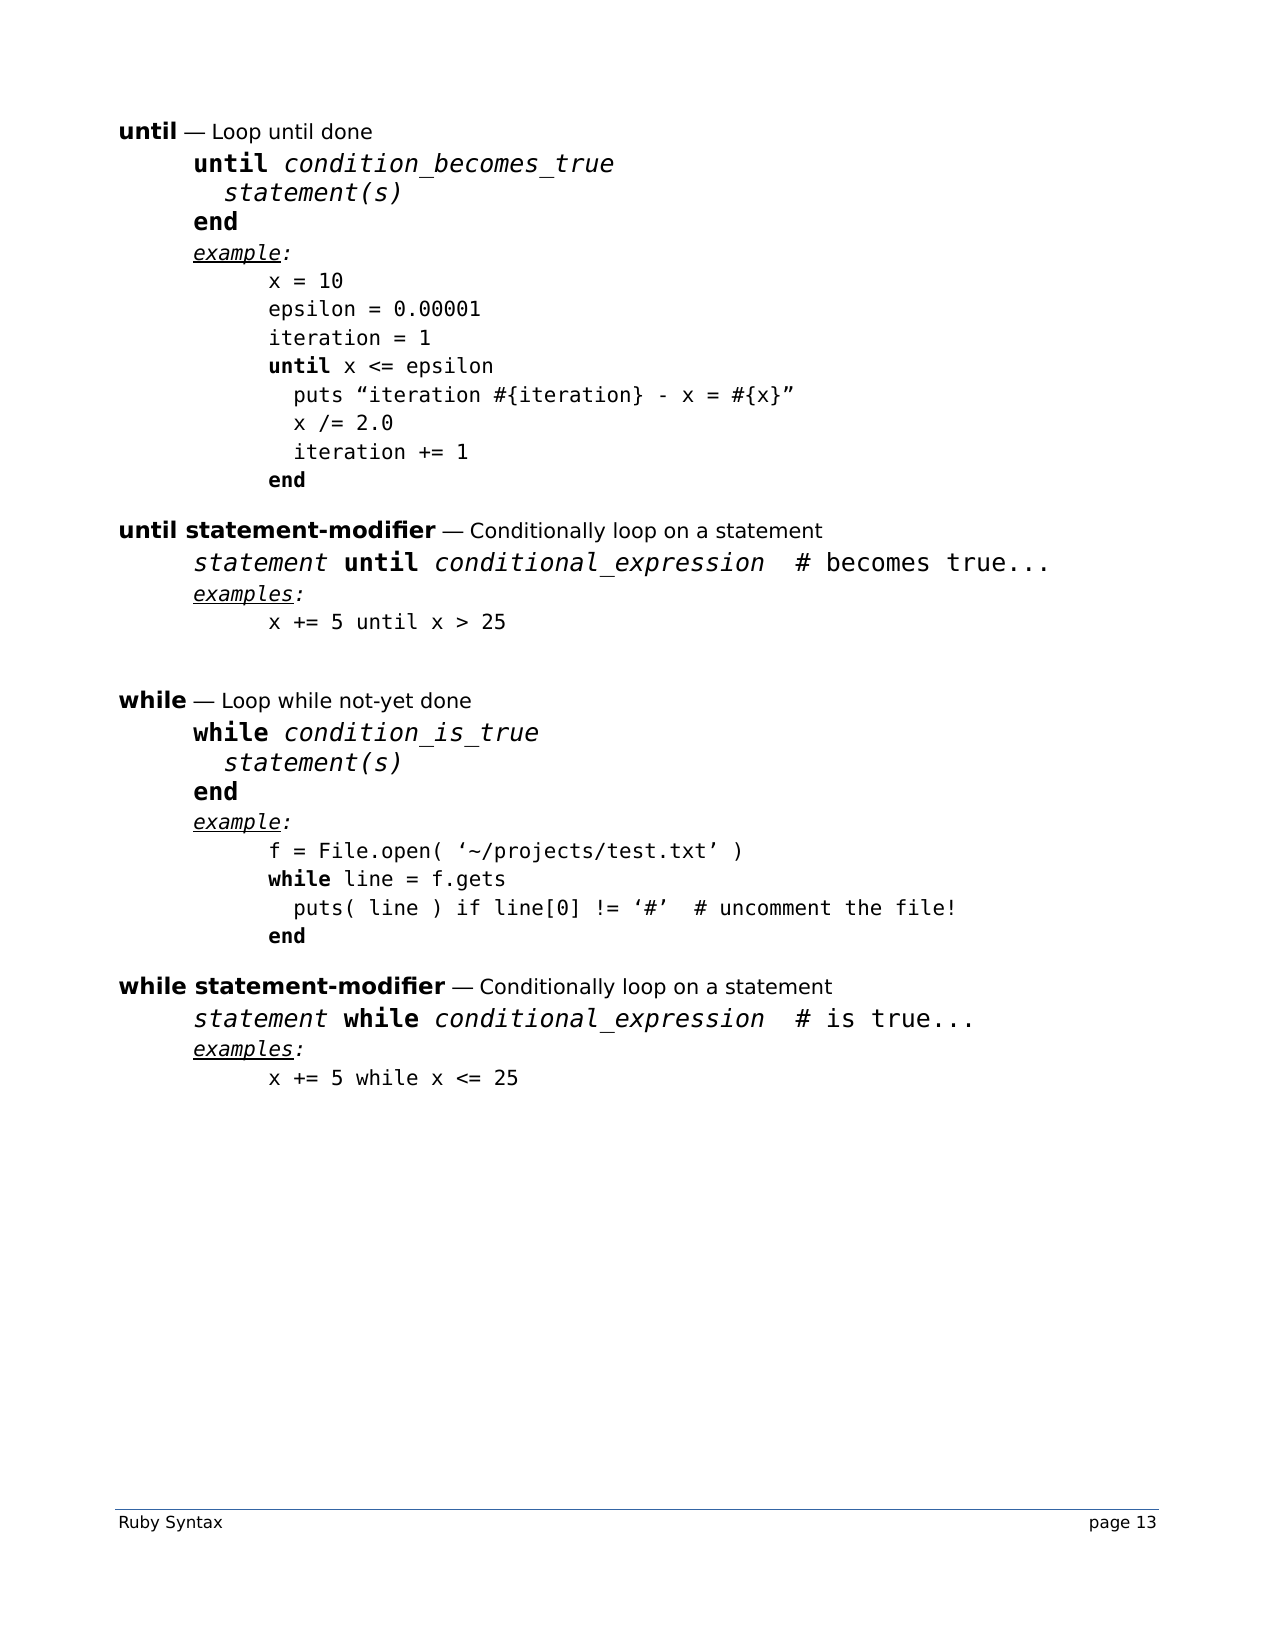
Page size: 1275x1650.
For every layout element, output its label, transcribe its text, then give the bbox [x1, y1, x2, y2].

text iteration += 1 [268, 440, 1157, 464]
text statement until conditional_expression # becomes true... [193, 548, 1157, 577]
text until ― Loop until done [118, 118, 1157, 145]
text example: [193, 810, 1157, 834]
text x += 5 until x > 25 [268, 610, 1157, 634]
text iteration = 1 [268, 326, 1157, 350]
text while condition_is_true [193, 718, 1157, 748]
text f = File.open( ‘~/projects/test.txt’ ) [268, 839, 1157, 863]
text while line = f.gets [268, 867, 1157, 891]
text x /= 2.0 [268, 411, 1157, 436]
text while ― Loop while not-yet done [118, 688, 1157, 714]
text statement(s) [193, 178, 1157, 207]
text examples: [193, 1037, 1157, 1062]
text end [268, 924, 1157, 948]
text epsilon = 0.00001 [268, 297, 1157, 322]
text while statement-modifier ― Conditionally loop on a statement [118, 973, 1157, 1000]
text statement(s) [193, 748, 1157, 777]
text until condition_becomes_true [193, 149, 1157, 178]
text x += 5 while x <= 25 [268, 1066, 1157, 1090]
text example: [193, 241, 1157, 265]
text end [193, 777, 1157, 806]
text end [268, 468, 1157, 492]
text statement while conditional_expression # is true... [193, 1004, 1157, 1033]
text x = 10 [268, 269, 1157, 293]
text until statement-modifier ― Conditionally loop on a statement [118, 517, 1157, 544]
text until x <= epsilon [268, 354, 1157, 379]
text examples: [193, 582, 1157, 606]
text end [193, 207, 1157, 236]
text puts( line ) if line[0] != ‘#’ # uncomment the file! [268, 896, 1157, 920]
text puts “iteration #{iteration} - x = #{x}” [268, 383, 1157, 407]
